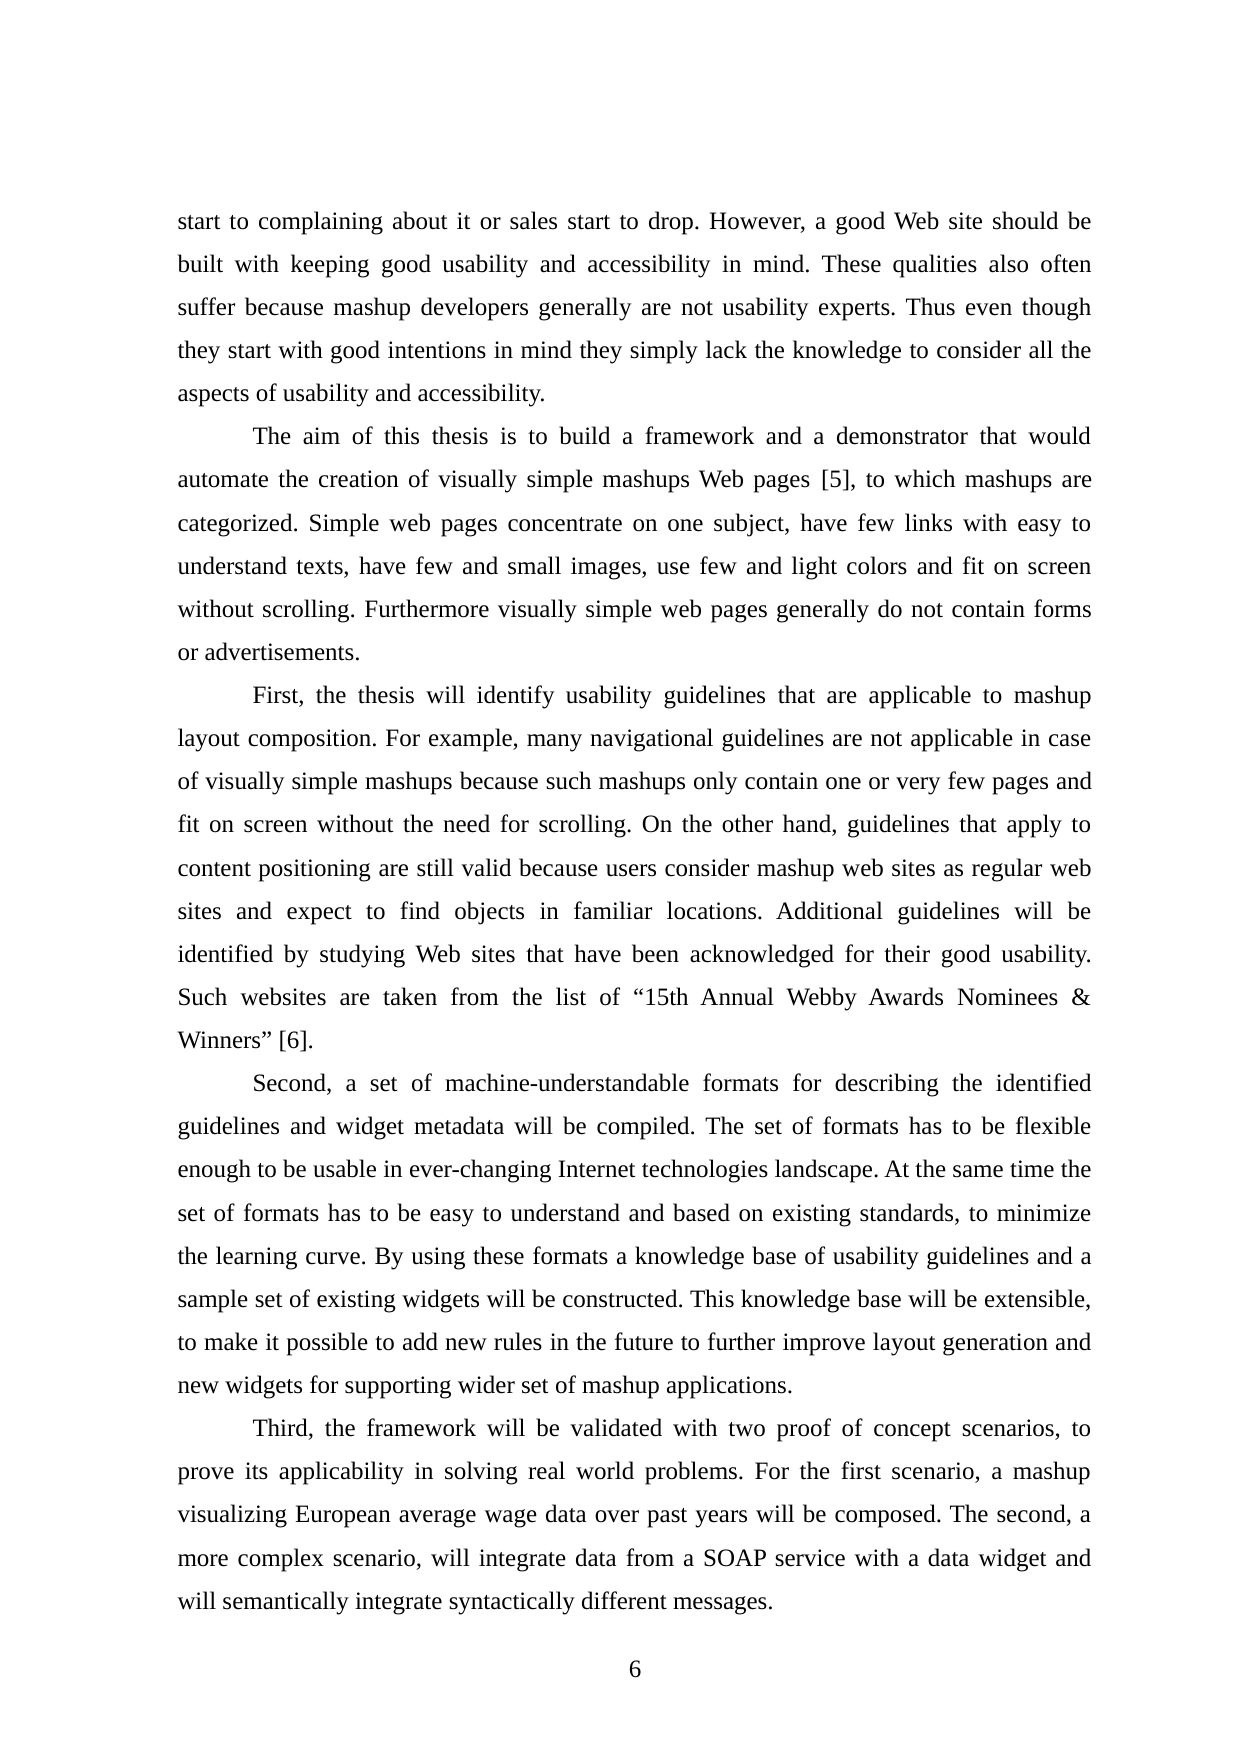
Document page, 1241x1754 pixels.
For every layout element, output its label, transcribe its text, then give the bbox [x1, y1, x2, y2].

text Third, the framework will be validated with two proof of concept scenarios, to prove its applicability in solving real world problems. For the first scenario, a mashup visualizing European average wage data over past years will be composed. The second, a more complex scenario, will integrate data from a SOAP service with a data widget and will semantically integrate syntactically different messages. [177, 1413, 1093, 1614]
text The aim of this thesis is to build a framework and a demonstrator that would automate the creation of visually simple mashups Web pages [5], to which mashups are categorized. Simple web pages concentrate on one subject, have few links with easy to understand texts, have few and small images, use few and light colors and fit on screen without scrolling. Furthermore visually simple web pages generally do not contain forms or advertisements. [177, 421, 1093, 666]
text start to complaining about it or sales start to drop. However, a good Web site should be built with keeping good usability and accessibility in mind. These qualities also often suffer because mashup developers generally are not usability experts. Thus even though they start with good intentions in mind they simply lack the knowledge to consider all the aspects of usability and accessibility. [177, 206, 1093, 407]
text Second, a set of machine-understandable formats for describing the identified guidelines and widget metadata will be compiled. The set of formats has to be flexible enough to be usable in ever-changing Internet technologies landscape. At the same time the set of formats has to be easy to understand and based on existing standards, to minimize the learning curve. By using these formats a knowledge base of usability guidelines and a sample set of existing widgets will be constructed. This knowledge base will be extensible, to make it possible to add new rules in the future to further improve layout generation and new widgets for supporting wider set of mashup applications. [177, 1068, 1093, 1399]
text First, the thesis will identify usability guidelines that are applicable to mashup layout composition. For example, many navigational guidelines are not applicable in case of visually simple mashups because such mashups only contain one or very few pages and fit on screen without the need for scrolling. On the other hand, guidelines that apply to content positioning are still valid because users consider mashup web sites as regular web sites and expect to find objects in familiar locations. Additional guidelines will be identified by studying Web sites that have been acknowledged for their good usability. Such websites are taken from the list of “15th Annual Webby Awards Nominees & Winners” [6]. [177, 680, 1093, 1054]
